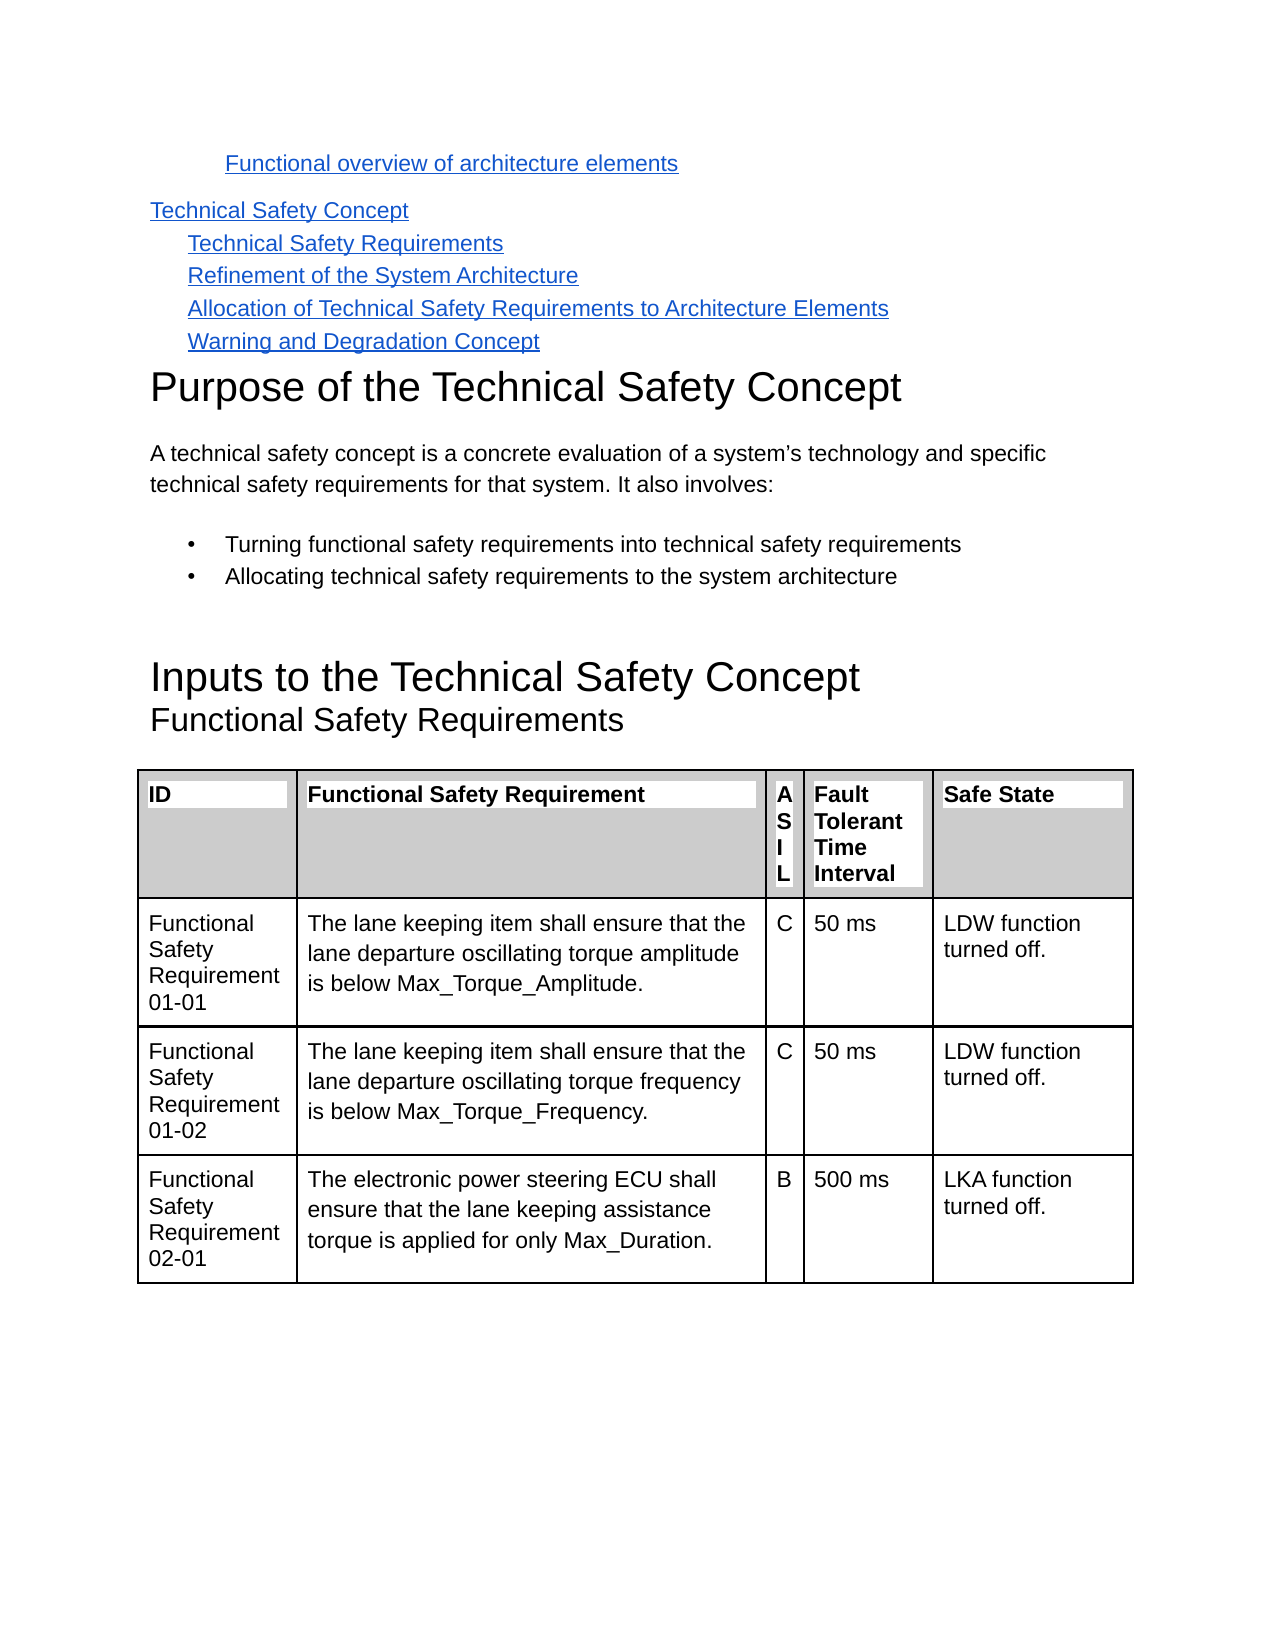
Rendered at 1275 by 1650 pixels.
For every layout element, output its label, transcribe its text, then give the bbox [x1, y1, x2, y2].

subtitle Purpose of the Technical Safety Concept [150, 362, 1125, 410]
table_cell The lane keeping item shall ensure that the lane departure oscillating torque amplitude is below Max_Torque_Amplitude. [298, 899, 765, 1025]
table_header ID [139, 771, 296, 897]
table_cell C [767, 1028, 803, 1154]
table_cell 50 ms [805, 899, 932, 1025]
table_cell The electronic power steering ECU shall ensure that the lane keeping assistance torque is applied for only Max_Duration. [298, 1156, 765, 1282]
text Refinement of the System Architecture [187, 262, 1125, 289]
text Technical Safety Concept [150, 197, 1125, 223]
table_cell LDW function turned off. [934, 1028, 1132, 1154]
table_cell 500 ms [805, 1156, 932, 1282]
list Turning functional safety requirements into technical safety requirements [187, 531, 1125, 557]
table_cell C [767, 899, 803, 1025]
table_cell B [767, 1156, 803, 1282]
subtitle Inputs to the Technical Safety Concept [150, 652, 1125, 700]
list Allocating technical safety requirements to the system architecture [187, 563, 1125, 589]
text A technical safety concept is a concrete evaluation of a system’s technology and specific technical safety requirements for that system. It also involves: [150, 440, 1125, 497]
text Functional overview of architecture elements [225, 150, 1125, 176]
table_cell LDW function turned off. [934, 899, 1132, 1025]
table_cell LKA function turned off. [934, 1156, 1132, 1282]
table_cell 50 ms [805, 1028, 932, 1154]
table_cell Functional Safety Requirement 01-02 [139, 1028, 296, 1154]
table_cell The lane keeping item shall ensure that the lane departure oscillating torque frequency is below Max_Torque_Frequency. [298, 1028, 765, 1154]
table_header Safe State [934, 771, 1132, 897]
subtitle Functional Safety Requirements [150, 700, 1125, 738]
table_header Fault Tolerant Time Interval [805, 771, 932, 897]
text Warning and Degradation Concept [187, 328, 1125, 354]
table_cell Functional Safety Requirement 01-01 [139, 899, 296, 1025]
text Allocation of Technical Safety Requirements to Architecture Elements [187, 295, 1125, 321]
table_cell Functional Safety Requirement 02-01 [139, 1156, 296, 1282]
table_header ASIL [767, 771, 803, 897]
text Technical Safety Requirements [187, 230, 1125, 256]
table_header Functional Safety Requirement [298, 771, 765, 897]
